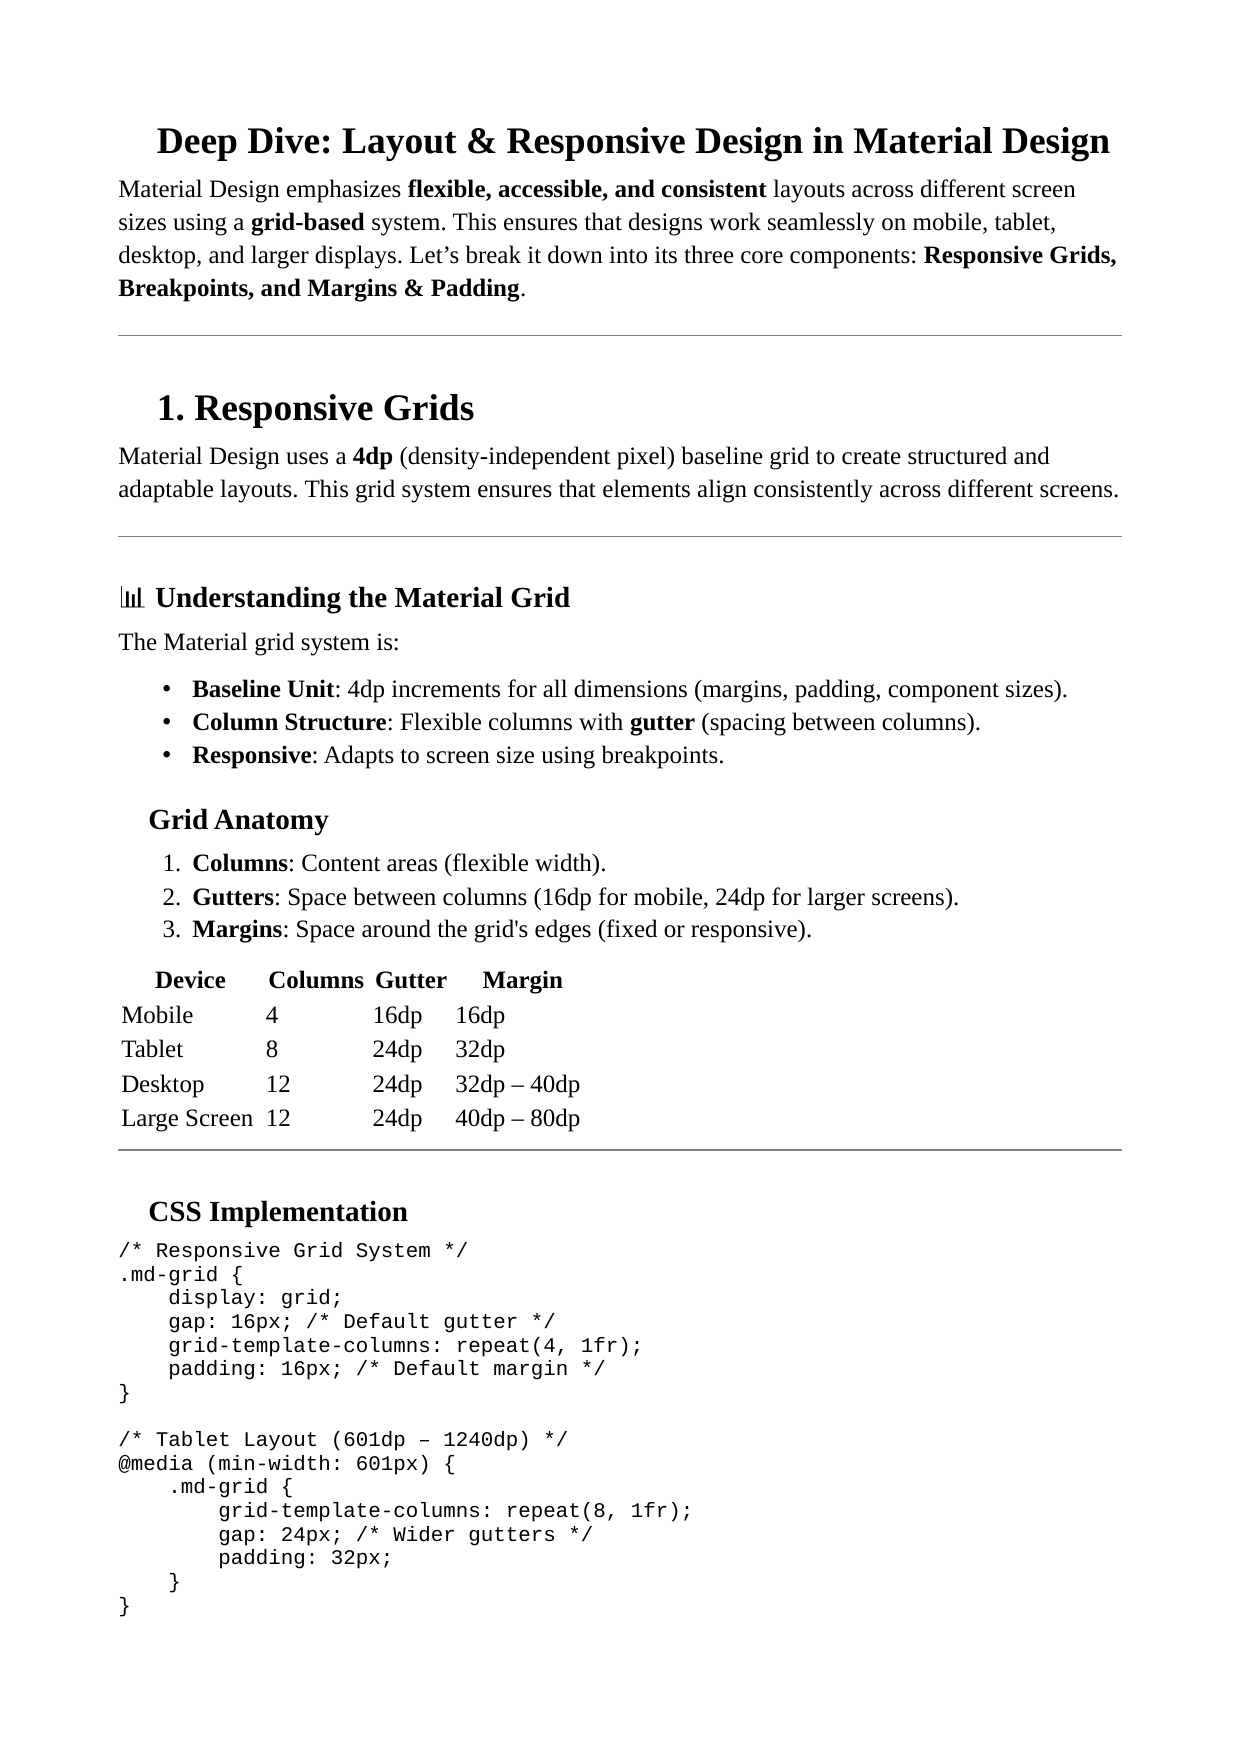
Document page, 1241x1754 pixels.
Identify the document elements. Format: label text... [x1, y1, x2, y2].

table_cell 24dp [369, 1101, 452, 1135]
table_cell 24dp [369, 1031, 452, 1066]
table_cell 8 [263, 1031, 369, 1066]
text } [118, 1595, 1122, 1618]
subtitle 📐 Deep Dive: Layout & Responsive Design in Material Design [118, 118, 1122, 161]
text padding: 32px; [118, 1547, 1122, 1571]
text /* Tablet Layout (601dp – 1240dp) */ [118, 1429, 1122, 1453]
table_cell 16dp [452, 997, 593, 1031]
text gap: 16px; /* Default gutter */ [118, 1311, 1122, 1334]
text .md-grid { [118, 1476, 1122, 1500]
list Margins: Space around the grid's edges (fixed or responsive). [162, 914, 1122, 943]
subtitle ✅ 1. Responsive Grids [118, 386, 1122, 429]
table_cell 40dp – 80dp [452, 1101, 593, 1135]
text Material Design emphasizes flexible, accessible, and consistent layouts across different screen sizes using a grid-based system. This ensures that designs work seamlessly on mobile, tablet, desktop, and larger displays. Let’s break it down into its three core components: Responsive Grids, Breakpoints, and Margins & Padding. [118, 174, 1122, 302]
text } [118, 1571, 1122, 1595]
table_cell 24dp [369, 1066, 452, 1101]
table_cell 12 [263, 1066, 369, 1101]
table_cell 32dp – 40dp [452, 1066, 593, 1101]
text The Material grid system is: [118, 627, 1122, 655]
text grid-template-columns: repeat(4, 1fr); [118, 1334, 1122, 1358]
table_cell 4 [263, 997, 369, 1031]
text padding: 16px; /* Default margin */ [118, 1358, 1122, 1382]
list Gutters: Space between columns (16dp for mobile, 24dp for larger screens). [162, 882, 1122, 910]
text /* Responsive Grid System */ [118, 1240, 1122, 1264]
table_cell Mobile [118, 997, 263, 1031]
list Baseline Unit: 4dp increments for all dimensions (margins, padding, component sizes). [162, 674, 1122, 703]
list Column Structure: Flexible columns with gutter (spacing between columns). [162, 707, 1122, 736]
table_cell Large Screen [118, 1101, 263, 1135]
subtitle 💡 CSS Implementation [118, 1194, 1122, 1227]
table_header Margin [452, 962, 593, 997]
list Responsive: Adapts to screen size using breakpoints. [162, 740, 1122, 769]
text .md-grid { [118, 1264, 1122, 1287]
list Columns: Content areas (flexible width). [162, 848, 1122, 877]
text grid-template-columns: repeat(8, 1fr); [118, 1500, 1122, 1524]
table_header Columns [263, 962, 369, 997]
text } [118, 1382, 1122, 1406]
table_header Device [118, 962, 263, 997]
subtitle 📊 Understanding the Material Grid [118, 581, 1122, 614]
text display: grid; [118, 1287, 1122, 1311]
table_header Gutter [369, 962, 452, 997]
table_cell Desktop [118, 1066, 263, 1101]
text Material Design uses a 4dp (density-independent pixel) baseline grid to create structured and adaptable layouts. This grid system ensures that elements align consistently across different screens. [118, 441, 1122, 503]
subtitle 📐 Grid Anatomy [118, 802, 1122, 836]
table_cell 12 [263, 1101, 369, 1135]
text @media (min-width: 601px) { [118, 1453, 1122, 1476]
table_cell 32dp [452, 1031, 593, 1066]
table_cell Tablet [118, 1031, 263, 1066]
text gap: 24px; /* Wider gutters */ [118, 1524, 1122, 1547]
table_cell 16dp [369, 997, 452, 1031]
